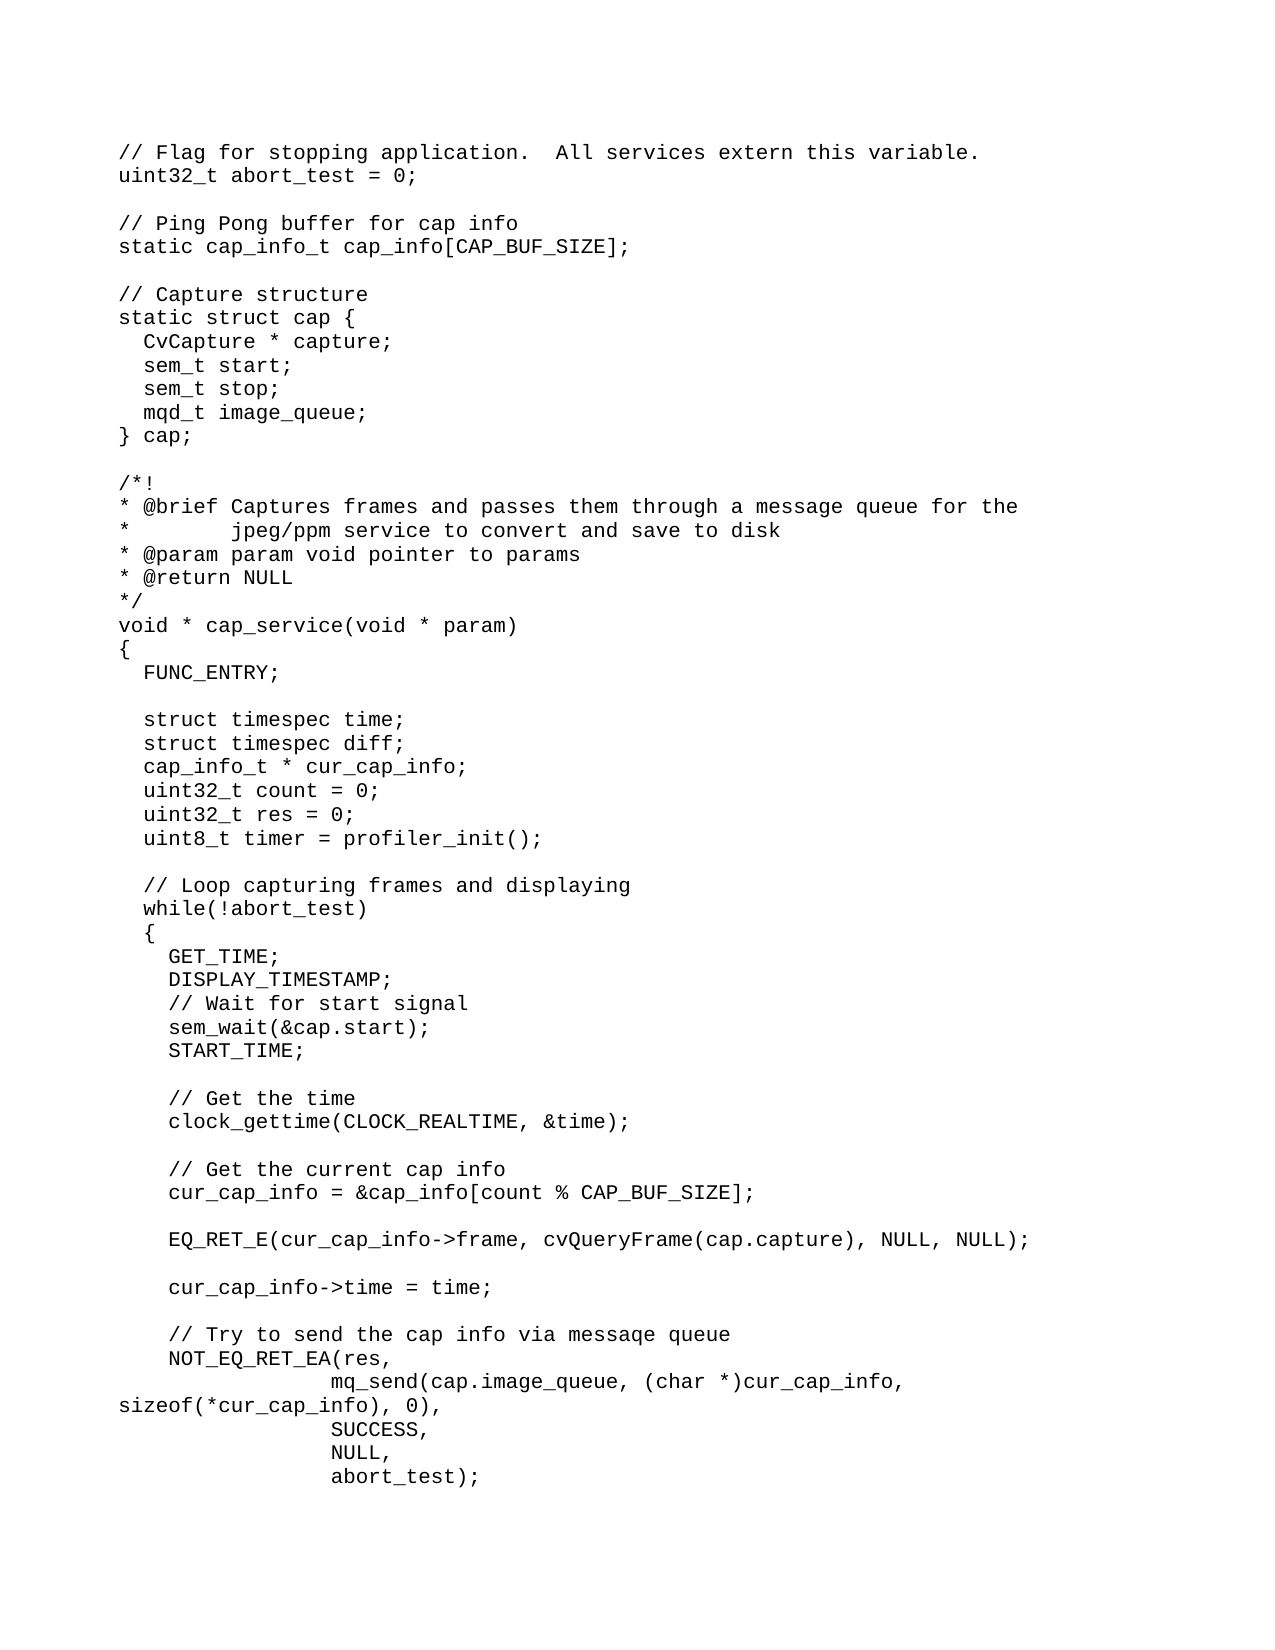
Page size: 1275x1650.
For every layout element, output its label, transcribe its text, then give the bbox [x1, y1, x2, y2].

text } cap; [118, 426, 1157, 449]
text NOT_EQ_RET_EA(res, [118, 1348, 1157, 1371]
text EQ_RET_E(cur_cap_info->frame, cvQueryFrame(cap.capture), NULL, NULL); [118, 1229, 1157, 1253]
text mqd_t image_queue; [118, 402, 1157, 426]
text /*! [118, 473, 1157, 496]
text // Get the time [118, 1088, 1157, 1111]
text // Get the current cap info [118, 1158, 1157, 1182]
text CvCapture * capture; [118, 331, 1157, 354]
text { [118, 638, 1157, 662]
text uint8_t timer = profiler_init(); [118, 827, 1157, 851]
text * @param param void pointer to params [118, 544, 1157, 567]
text uint32_t count = 0; [118, 780, 1157, 804]
text // Capture structure [118, 284, 1157, 307]
text static cap_info_t cap_info[CAP_BUF_SIZE]; [118, 236, 1157, 260]
text GET_TIME; [118, 946, 1157, 969]
text // Flag for stopping application. All services extern this variable. [118, 142, 1157, 165]
text SUCCESS, [118, 1419, 1157, 1442]
text START_TIME; [118, 1040, 1157, 1064]
text // Wait for start signal [118, 993, 1157, 1017]
text void * cap_service(void * param) [118, 615, 1157, 638]
text struct timespec time; [118, 709, 1157, 733]
text clock_gettime(CLOCK_REALTIME, &time); [118, 1111, 1157, 1135]
text while(!abort_test) [118, 898, 1157, 922]
text // Try to send the cap info via messaqe queue [118, 1324, 1157, 1348]
text abort_test); [118, 1466, 1157, 1489]
text * @brief Captures frames and passes them through a message queue for the [118, 496, 1157, 520]
text // Ping Pong buffer for cap info [118, 213, 1157, 236]
text uint32_t res = 0; [118, 804, 1157, 827]
text // Loop capturing frames and displaying [118, 875, 1157, 898]
text cap_info_t * cur_cap_info; [118, 757, 1157, 780]
text sem_t stop; [118, 378, 1157, 402]
text static struct cap { [118, 307, 1157, 331]
text { [118, 922, 1157, 946]
text cur_cap_info->time = time; [118, 1277, 1157, 1300]
text FUNC_ENTRY; [118, 662, 1157, 686]
text DISPLAY_TIMESTAMP; [118, 969, 1157, 993]
text * jpeg/ppm service to convert and save to disk [118, 520, 1157, 544]
text sem_wait(&cap.start); [118, 1017, 1157, 1040]
text */ [118, 591, 1157, 615]
text sem_t start; [118, 354, 1157, 378]
text mq_send(cap.image_queue, (char *)cur_cap_info, sizeof(*cur_cap_info), 0), [118, 1371, 1157, 1419]
text * @return NULL [118, 567, 1157, 591]
text struct timespec diff; [118, 733, 1157, 757]
text NULL, [118, 1442, 1157, 1466]
text uint32_t abort_test = 0; [118, 165, 1157, 189]
text cur_cap_info = &cap_info[count % CAP_BUF_SIZE]; [118, 1182, 1157, 1206]
